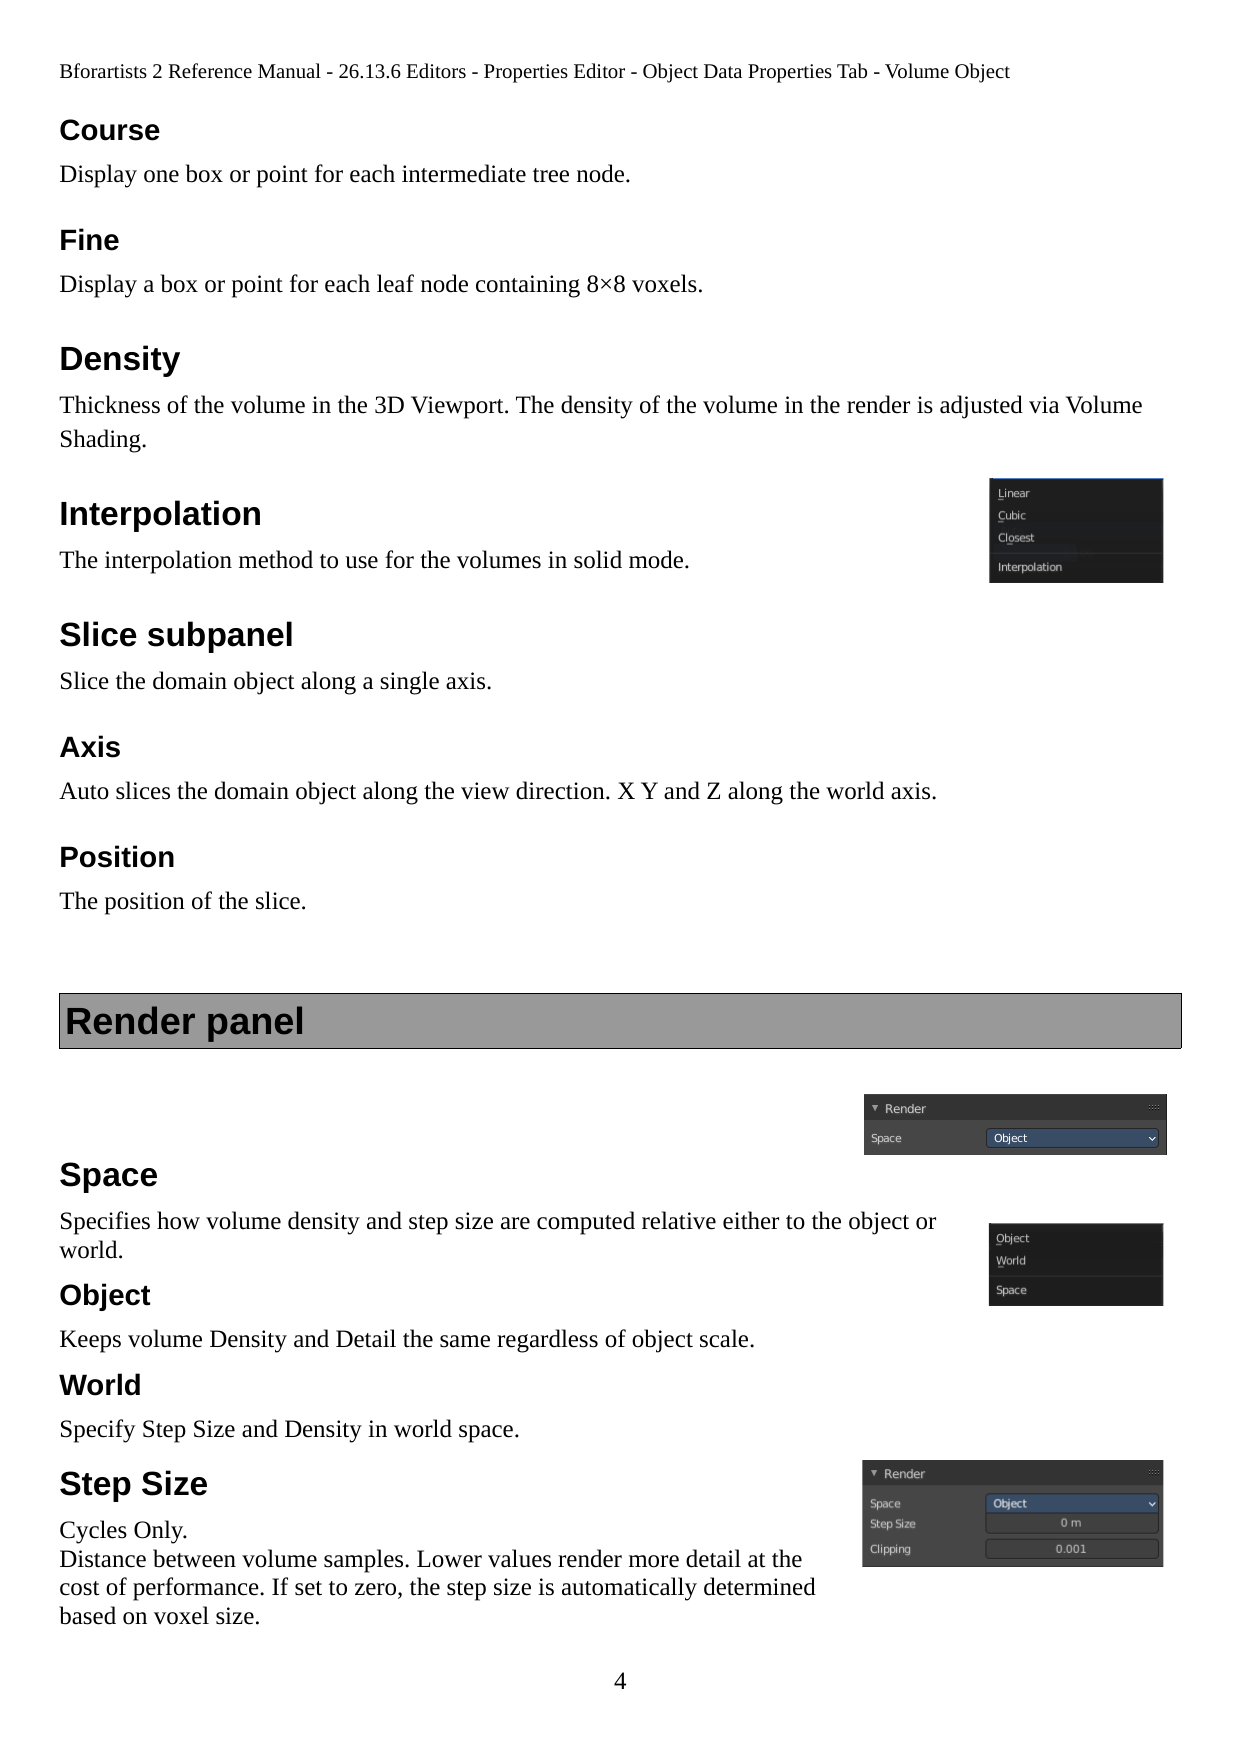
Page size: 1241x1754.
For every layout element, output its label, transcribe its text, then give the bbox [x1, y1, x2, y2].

subtitle World [59, 1368, 1181, 1402]
text Display one box or point for each intermediate tree node. [59, 159, 1181, 188]
subtitle Step Size [59, 1464, 862, 1502]
text The interpolation method to use for the volumes in solid mode. [59, 545, 989, 574]
text Specify Step Size and Density in world space. [59, 1414, 1181, 1443]
text The position of the slice. [59, 886, 1181, 915]
picture [989, 478, 1164, 583]
picture [864, 1094, 1167, 1155]
subtitle Space [59, 1155, 1181, 1194]
text Thickness of the volume in the 3D Viewport. The density of the volume in the render is adjusted via Volume Shading. [59, 390, 1181, 453]
text Auto slices the domain object along the view direction. X Y and Z along the world axis. [59, 776, 1181, 805]
text Distance between volume samples. Lower values render more detail at the cost of performance. If set to zero, the step size is automatically determined based on voxel size. [59, 1544, 1181, 1630]
subtitle Position [59, 840, 1181, 874]
subtitle Fine [59, 222, 1181, 256]
subtitle Interpolation [59, 494, 989, 533]
subtitle Density [59, 339, 1181, 377]
subtitle [1164, 1464, 1181, 1502]
subtitle Axis [59, 730, 1181, 764]
text Keeps volume Density and Detail the same regardless of object scale. [59, 1324, 1181, 1353]
text Slice the domain object along a single axis. [59, 666, 1181, 695]
text Display a box or point for each leaf node containing 8×8 voxels. [59, 269, 1181, 297]
text Specifies how volume density and step size are computed relative either to the object or world. [59, 1206, 1181, 1264]
picture [988, 1223, 1164, 1306]
subtitle Object [59, 1278, 1181, 1312]
subtitle Course [59, 113, 1181, 146]
subtitle Slice subpanel [59, 615, 1181, 654]
picture [862, 1460, 1164, 1567]
text Cycles Only. [59, 1515, 862, 1544]
text [1164, 1515, 1181, 1544]
subtitle [1164, 494, 1181, 533]
table_header Render panel [60, 994, 1181, 1048]
